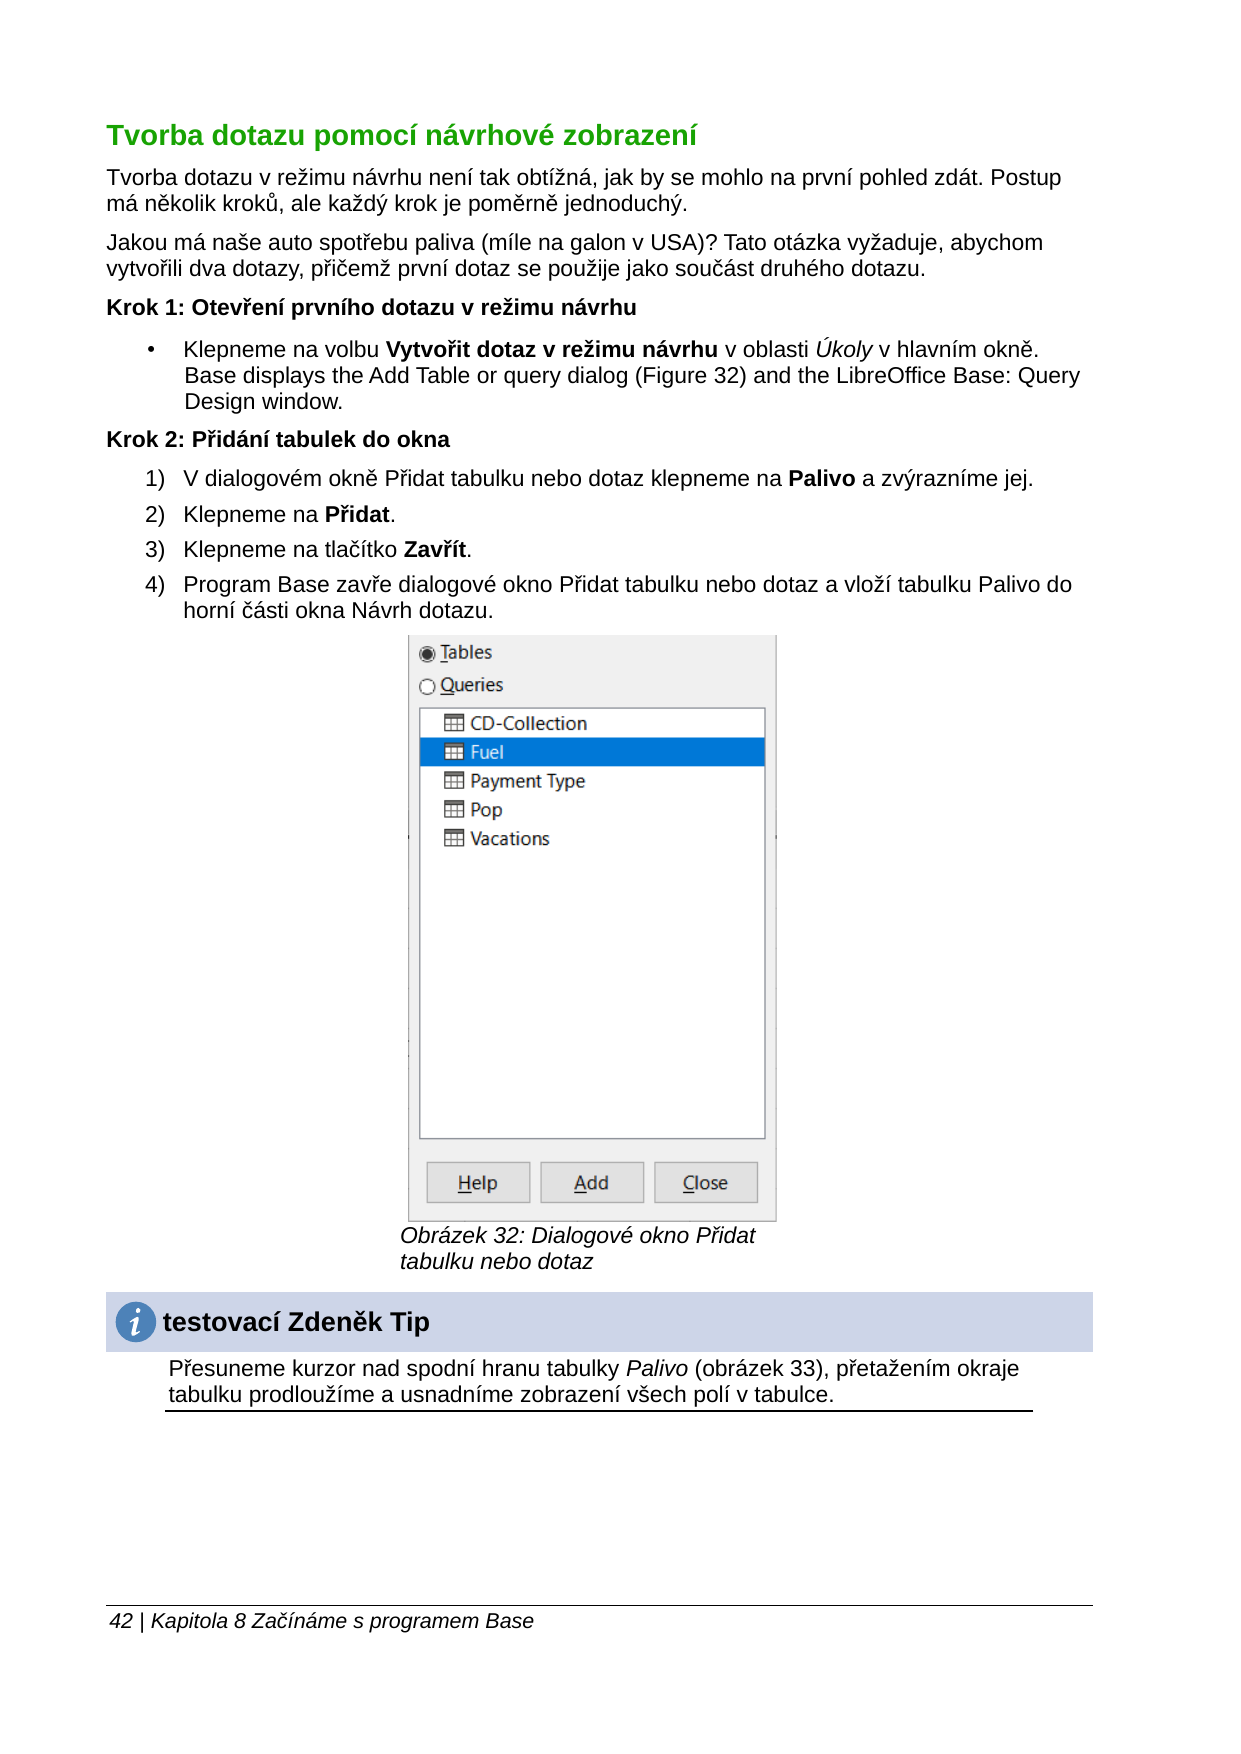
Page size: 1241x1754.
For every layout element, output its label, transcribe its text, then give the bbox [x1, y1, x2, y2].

text Jakou má naše auto spotřebu paliva (míle na galon v USA)? Tato otázka vyžaduje, abychom vytvořili dva dotazy, přičemž první dotaz se použije jako součást druhého dotazu. [106, 229, 1093, 281]
text Krok 1: Otevření prvního dotazu v režimu návrhu [106, 294, 1093, 320]
picture [408, 635, 777, 1222]
text Tvorba dotazu v režimu návrhu není tak obtížná, jak by se mohlo na první pohled zdát. Postup má několik kroků, ale každý krok je poměrně jednoduchý. [106, 163, 1093, 216]
list Program Base zavře dialogové okno Přidat tabulku nebo dotaz a vloží tabulku Palivo do horní části okna Návrh dotazu. [165, 571, 1093, 624]
list Klepneme na tlačítko Zavřít. [165, 536, 1093, 562]
text Obrázek 32: Dialogové okno Přidat tabulku nebo dotaz [400, 636, 799, 1274]
list Klepneme na volbu Vytvořit dotaz v režimu návrhu v oblasti Úkoly v hlavním okně. Base displays the Add Table or query dialog (Figure 32) and the LibreOffice Base: Query Design window. [144, 333, 1093, 418]
list V dialogovém okně Přidat tabulku nebo dotaz klepneme na Palivo a zvýrazníme jej. [165, 465, 1093, 492]
subtitle Tvorba dotazu pomocí návrhové zobrazení [106, 118, 1093, 152]
list Klepneme na Přidat. [165, 501, 1093, 527]
text Krok 2: Přidání tabulek do okna [106, 426, 1093, 453]
text Přesuneme kurzor nad spodní hranu tabulky Palivo (obrázek 33), přetažením okraje tabulku prodloužíme a usnadníme zobrazení všech polí v tabulce. [165, 1352, 1033, 1410]
subtitle testovací Zdeněk Tip [106, 1292, 1093, 1352]
